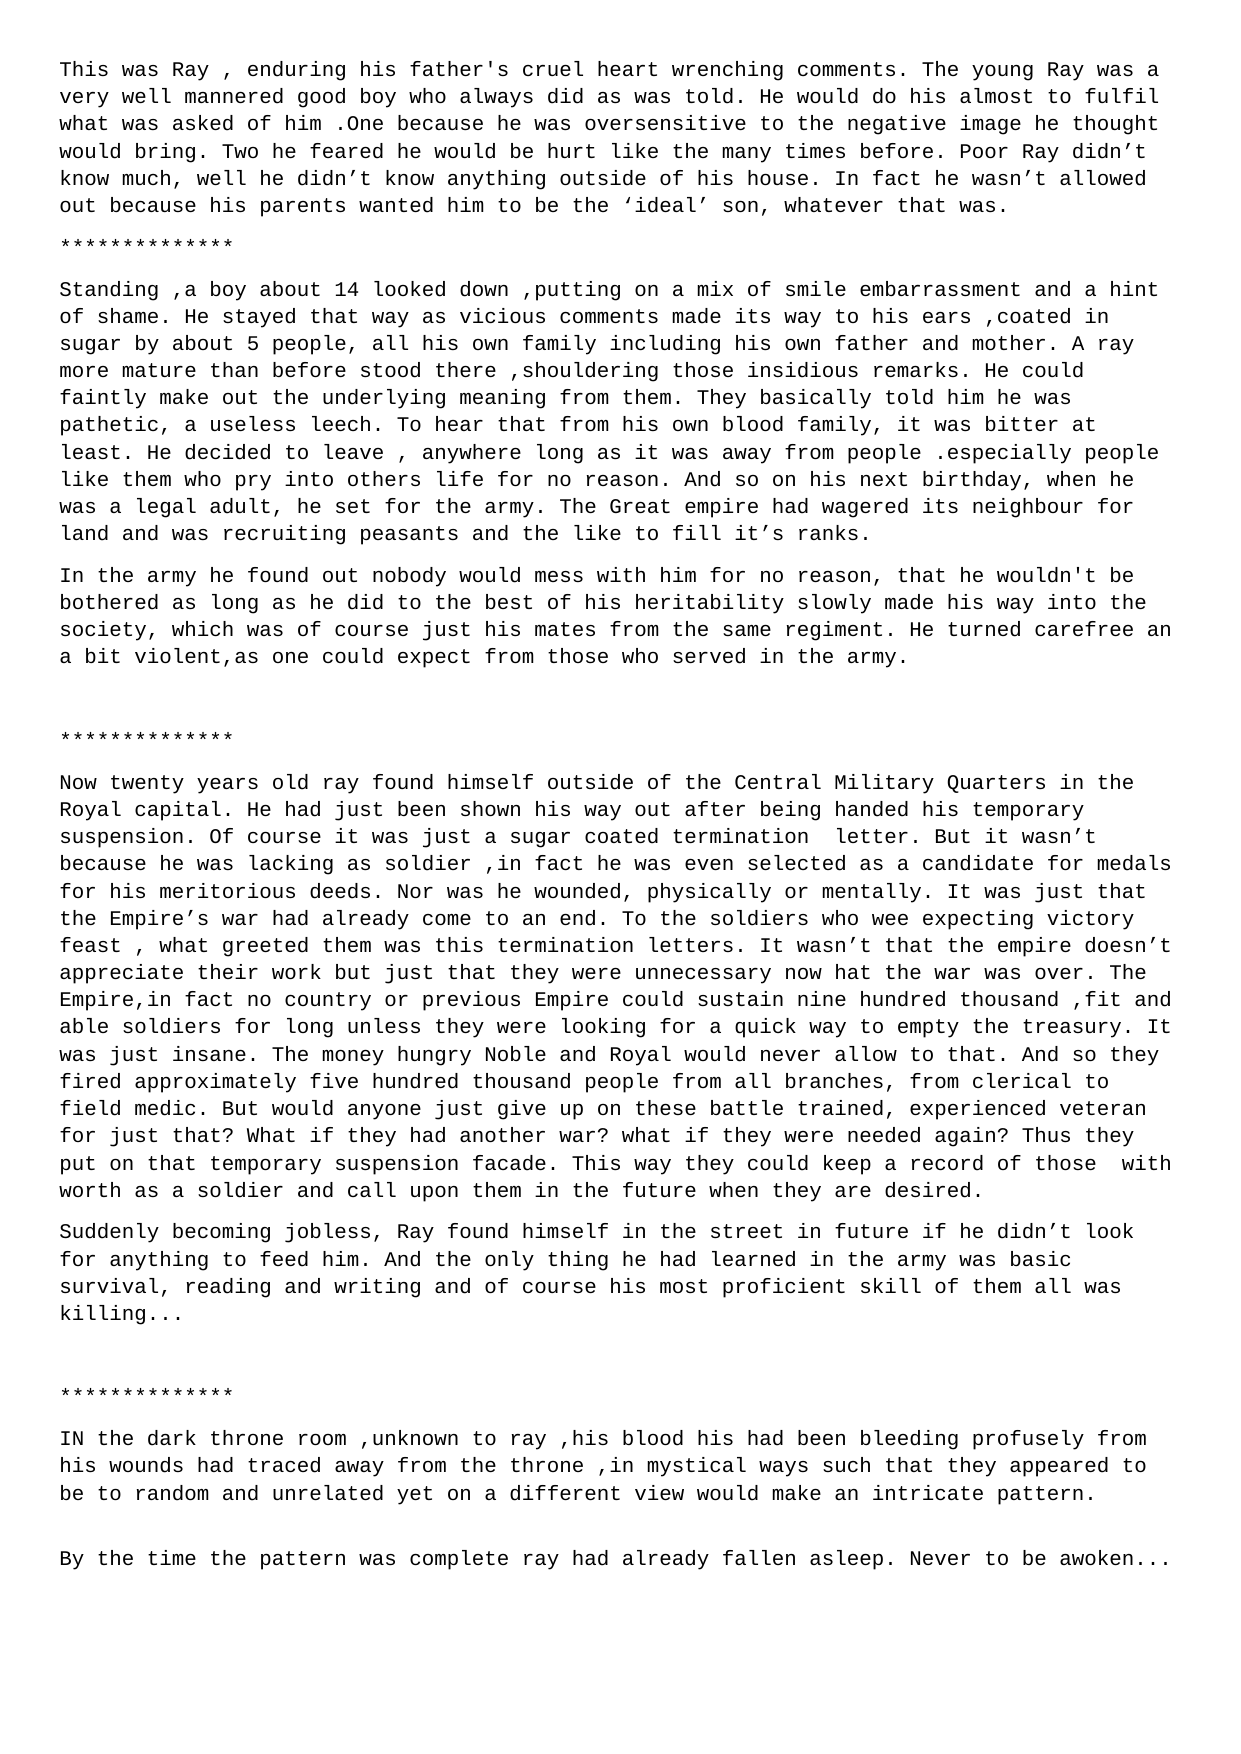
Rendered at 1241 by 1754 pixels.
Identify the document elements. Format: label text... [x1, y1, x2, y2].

text ************** [59, 237, 1181, 260]
text In the army he found out nobody would mess with him for no reason, that he wouldn't be bothered as long as he did to the best of his heritability slowly made his way into the society, which was of course just his mates from the same regiment. He turned carefree an a bit violent,as one could expect from those who served in the army. [59, 565, 1181, 670]
text IN the dark throne room ,unknown to ray ,his blood his had been bleeding profusely from his wounds had traced away from the throne ,in mystical ways such that they appeared to be to random and unrelated yet on a different view would make an intricate pattern. [59, 1428, 1181, 1506]
text ************** [59, 730, 1181, 754]
text Now twenty years old ray found himself outside of the Central Military Quarters in the Royal capital. He had just been shown his way out after being handed his temporary suspension. Of course it was just a sugar coated termination letter. But it wasn’t because he was lacking as soldier ,in fact he was even selected as a candidate for medals for his meritorious deeds. Nor was he wounded, physically or mentally. It was just that the Empire’s war had already come to an end. To the soldiers who wee expecting victory feast , what greeted them was this termination letters. It wasn’t that the empire doesn’t appreciate their work but just that they were unnecessary now hat the war was over. The Empire,in fact no country or previous Empire could sustain nine hundred thousand ,fit and able soldiers for long unless they were looking for a quick way to empty the treasury. It was just insane. The money hungry Noble and Royal would never allow to that. And so they fired approximately five hundred thousand people from all branches, from clerical to field medic. But would anyone just give up on these battle trained, experienced veteran for just that? What if they had another war? what if they were needed again? Thus they put on that temporary suspension facade. This way they could keep a record of those with worth as a soldier and call upon them in the future when they are desired. [59, 772, 1181, 1203]
text ************** [59, 1387, 1181, 1410]
text By the time the pattern was complete ray had already fallen asleep. Never to be awoken... [59, 1548, 1181, 1572]
text Standing ,a boy about 14 looked down ,putting on a mix of smile embarrassment and a hint of shame. He stayed that way as vicious comments made its way to his ears ,coated in sugar by about 5 people, all his own family including his own father and mother. A ray more mature than before stood there ,shouldering those insidious remarks. He could faintly make out the underlying meaning from them. They basically told him he was pathetic, a useless leech. To hear that from his own blood family, it was bitter at least. He decided to leave , anywhere long as it was away from people .especially people like them who pry into others life for no reason. And so on his next birthday, when he was a legal adult, he set for the army. The Great empire had wagered its neighbour for land and was recruiting peasants and the like to fill it’s ranks. [59, 278, 1181, 547]
text This was Ray , enduring his father's cruel heart wrenching comments. The young Ray was a very well mannered good boy who always did as was told. He would do his almost to fulfil what was asked of him .One because he was oversensitive to the negative image he thought would bring. Two he feared he would be hurt like the many times before. Poor Ray didn’t know much, well he didn’t know anything outside of his house. In fact he wasn’t allowed out because his parents wanted him to be the ‘ideal’ son, whatever that was. [59, 59, 1181, 219]
text Suddenly becoming jobless, Ray found himself in the street in future if he didn’t look for anything to feed him. And the only thing he had learned in the army was basic survival, reading and writing and of course his most proficient skill of them all was killing... [59, 1221, 1181, 1327]
